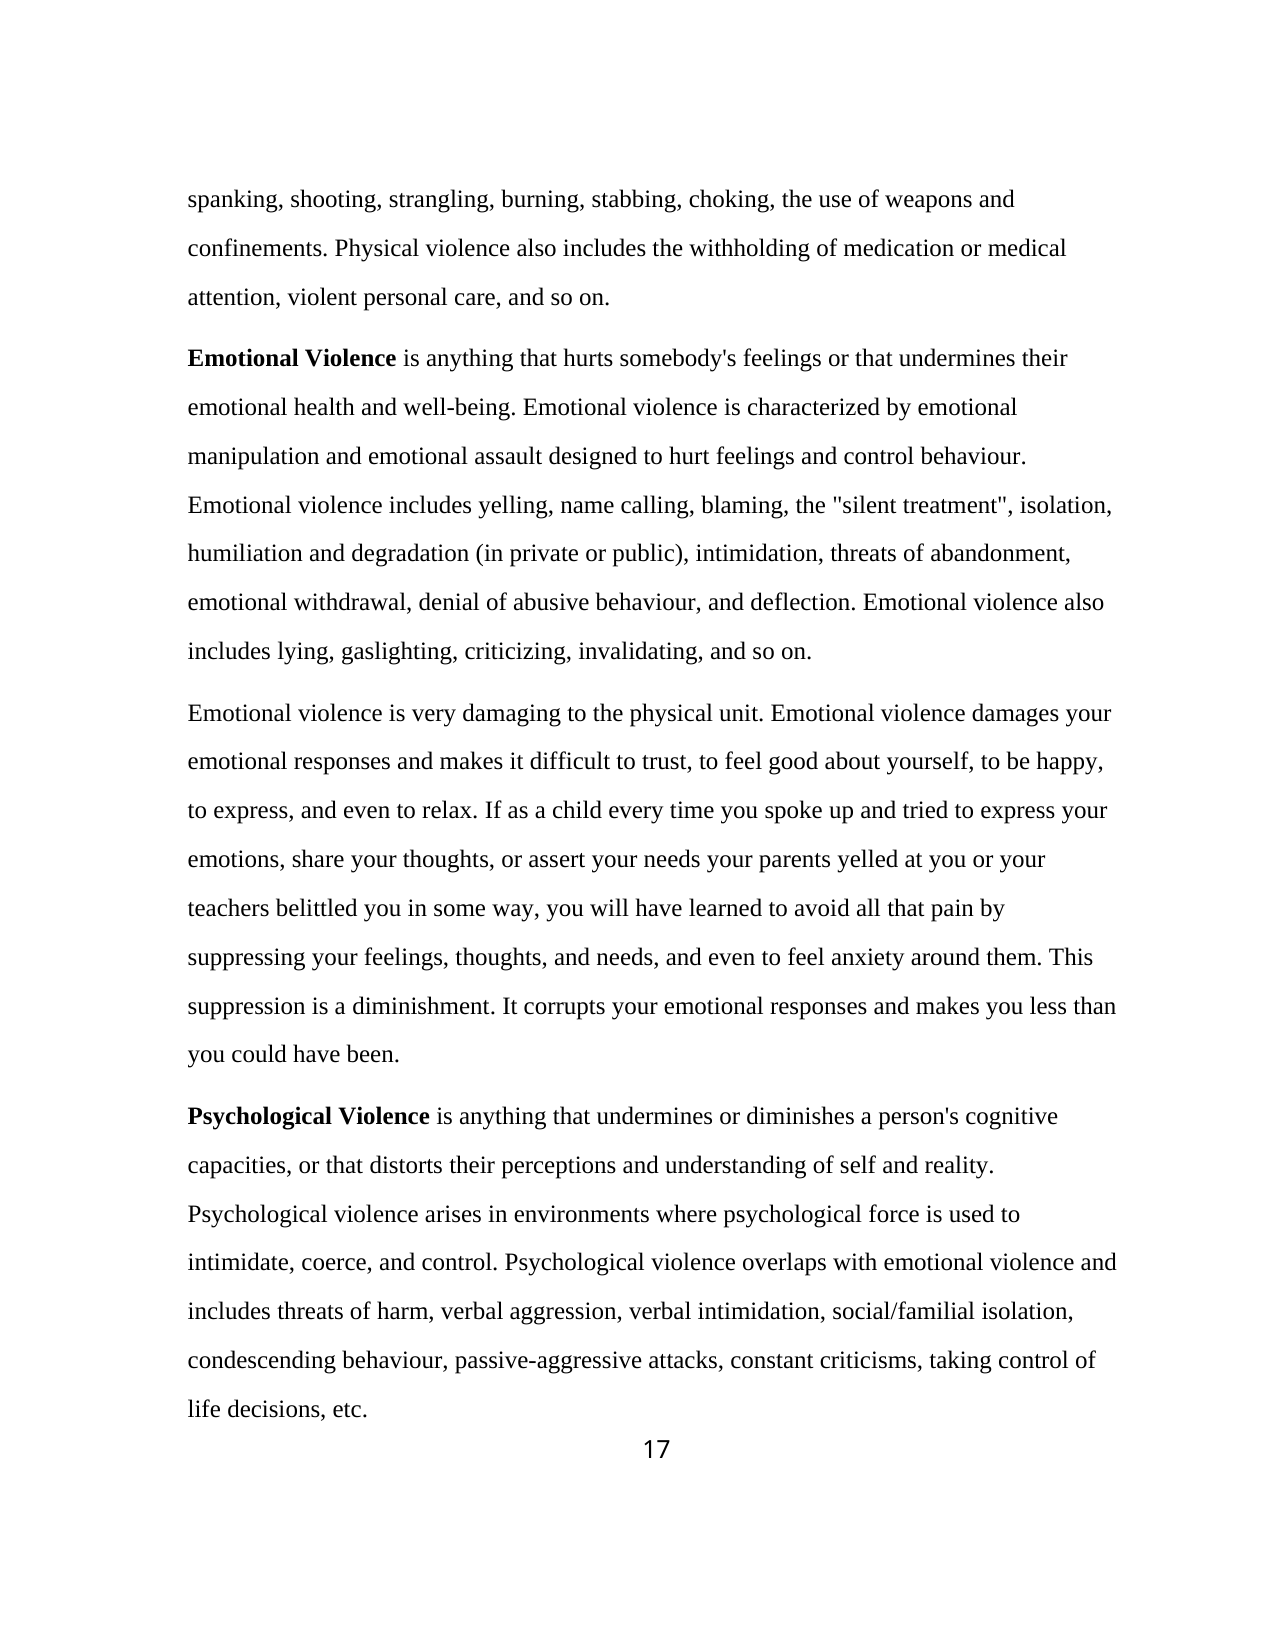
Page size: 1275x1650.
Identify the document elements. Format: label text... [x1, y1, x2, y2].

text Psychological Violence is anything that undermines or diminishes a person's cognitive capacities, or that distorts their perceptions and understanding of self and reality. Psychological violence arises in environments where psychological force is used to intimidate, coerce, and control. Psychological violence overlaps with emotional violence and includes threats of harm, verbal aggression, verbal intimidation, social/familial isolation, condescending behaviour, passive-aggressive attacks, constant criticisms, taking control of life decisions, etc. [187, 1101, 1125, 1423]
text Emotional violence is very damaging to the physical unit. Emotional violence damages your emotional responses and makes it difficult to trust, to feel good about yourself, to be happy, to express, and even to relax. If as a child every time you spoke up and tried to express your emotions, share your thoughts, or assert your needs your parents yelled at you or your teachers belittled you in some way, you will have learned to avoid all that pain by suppressing your feelings, thoughts, and needs, and even to feel anxiety around them. This suppression is a diminishment. It corrupts your emotional responses and makes you less than you could have been. [187, 698, 1125, 1068]
text Emotional Violence is anything that hurts somebody's feelings or that undermines their emotional health and well-being. Emotional violence is characterized by emotional manipulation and emotional assault designed to hurt feelings and control behaviour. Emotional violence includes yelling, name calling, blaming, the "silent treatment", isolation, humiliation and degradation (in private or public), intimidation, threats of abandonment, emotional withdrawal, denial of abusive behaviour, and deflection. Emotional violence also includes lying, gaslighting, criticizing, invalidating, and so on. [187, 343, 1125, 665]
text spanking, shooting, strangling, burning, stabbing, choking, the use of weapons and confinements. Physical violence also includes the withholding of medication or medical attention, violent personal care, and so on. [187, 184, 1125, 311]
